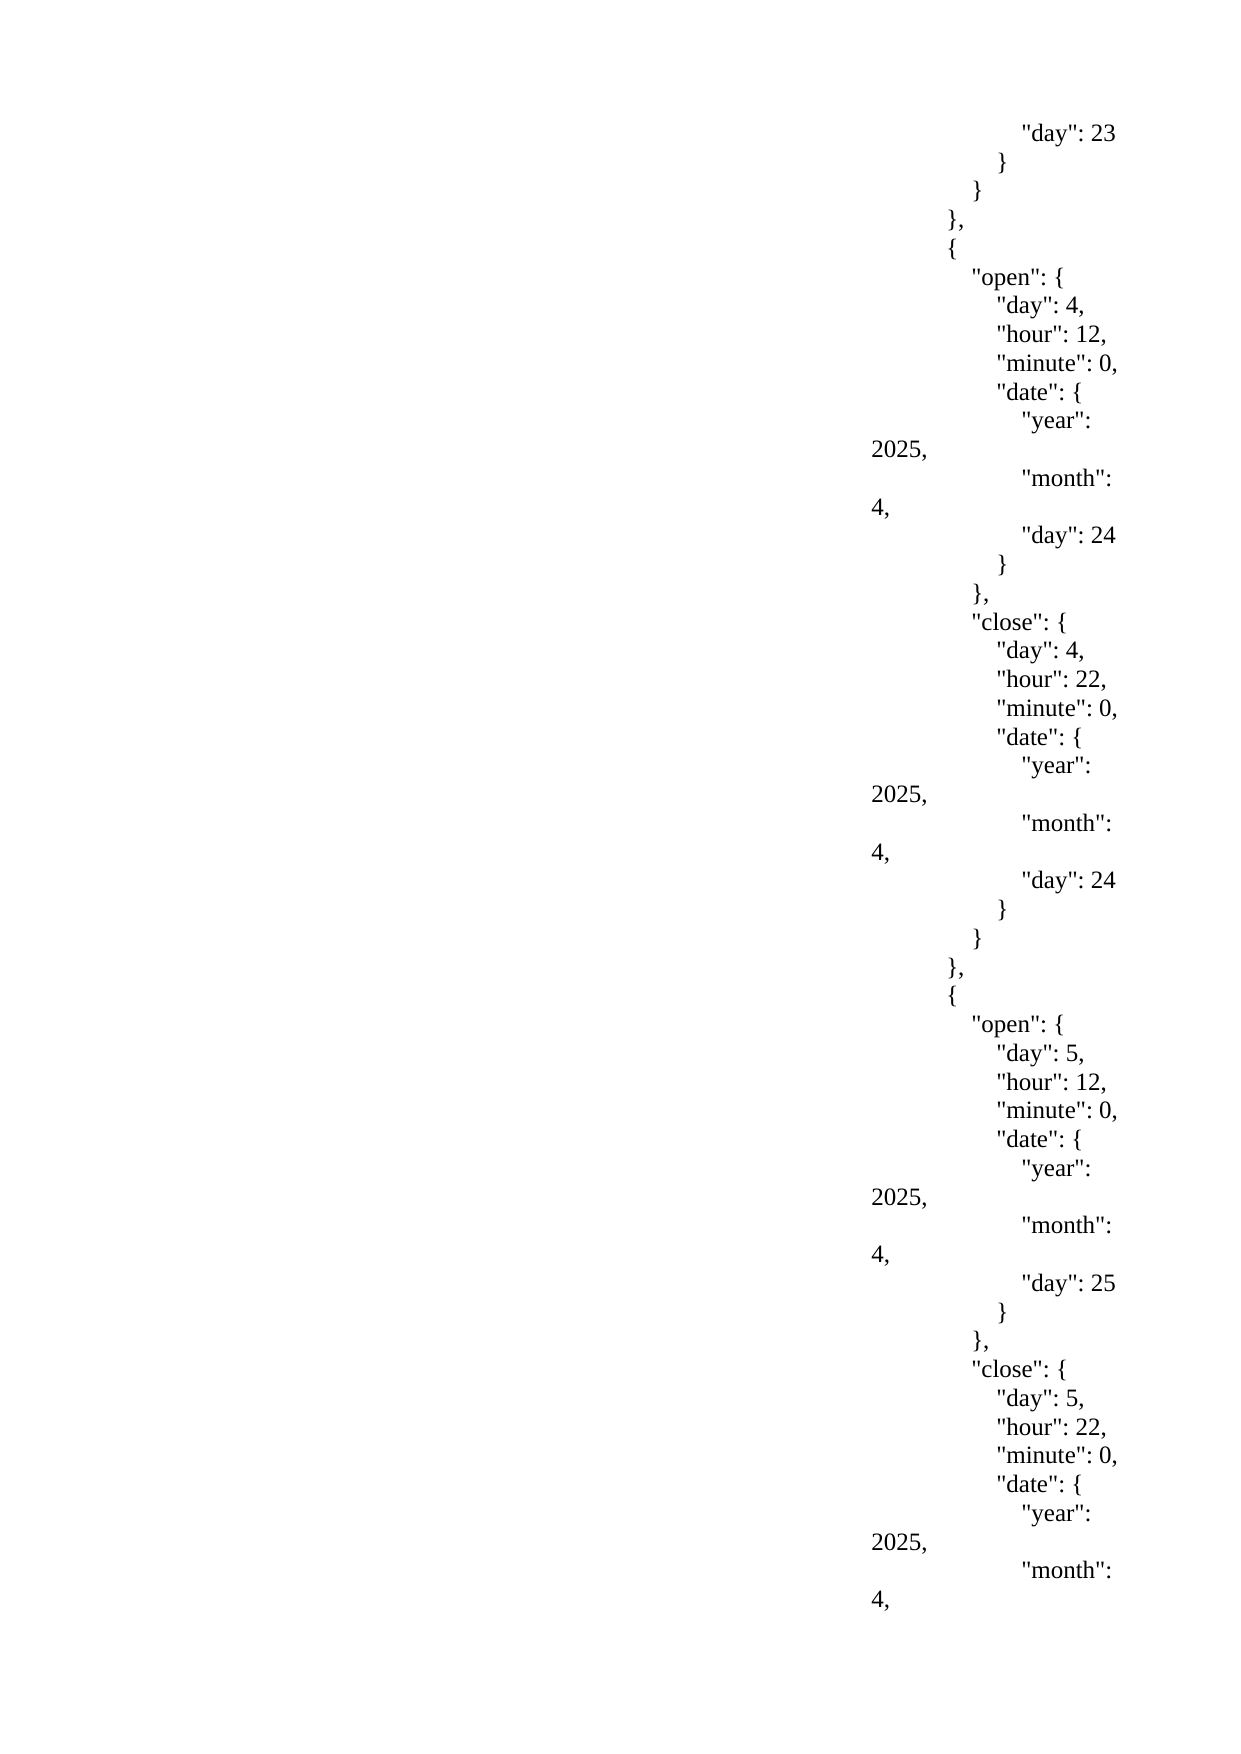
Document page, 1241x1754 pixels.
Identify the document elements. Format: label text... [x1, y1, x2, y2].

table_cell [278, 118, 620, 1613]
table_cell [620, 118, 871, 1613]
table_cell "day": 23 } } }, { "open": { "day": 4, "hour": 12, "minute": 0, "date": { "year": 2025, "month": 4, "day": 24 } }, "close": { "day": 4, "hour": 22, "minute": 0, "date": { "year": 2025, "month": 4, "day": 24 } } }, { "open": { "day": 5, "hour": 12, "minute": 0, "date": { "year": 2025, "month": 4, "day": 25 } }, "close": { "day": 5, "hour": 22, "minute": 0, "date": { "year": 2025, "month": 4, [871, 118, 1122, 1613]
table_cell [118, 118, 278, 1613]
